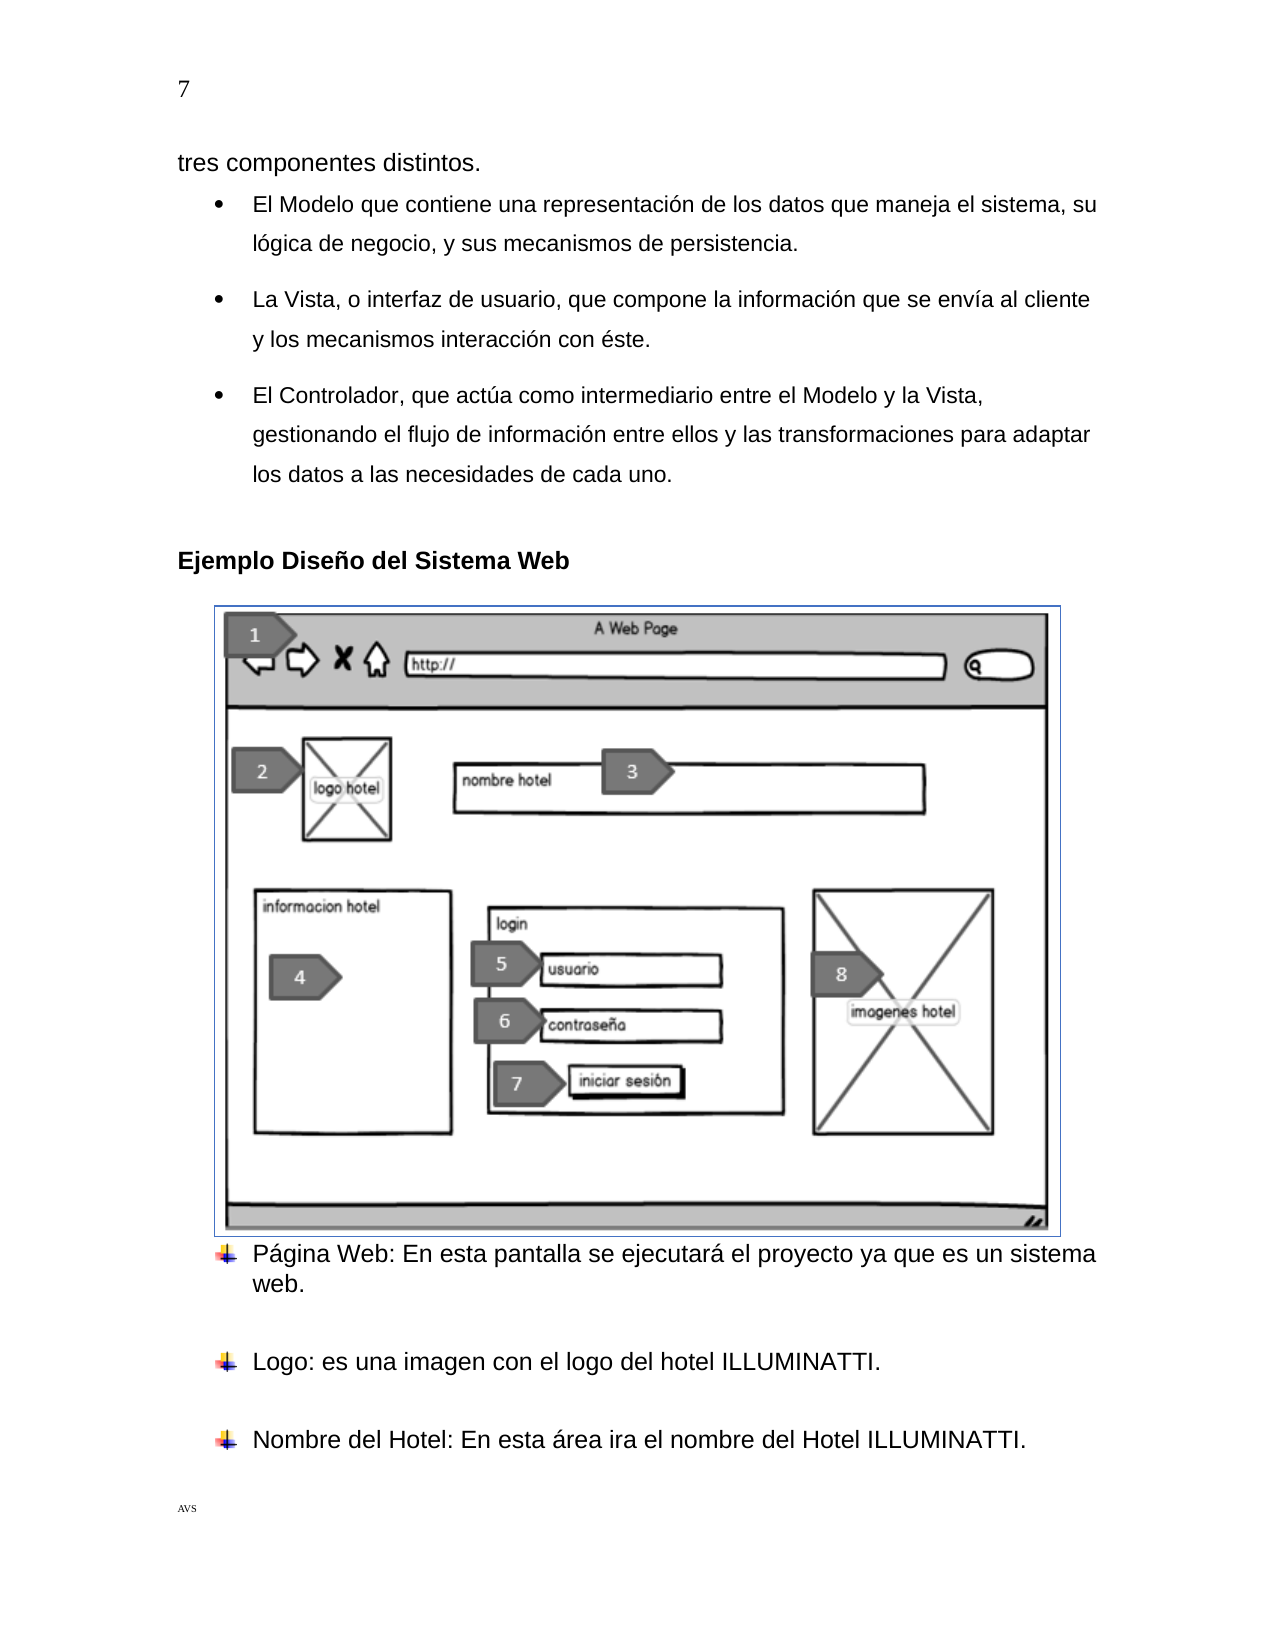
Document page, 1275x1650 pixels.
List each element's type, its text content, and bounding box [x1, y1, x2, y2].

list El Controlador, que actúa como intermediario entre el Modelo y la Vista, gestionando el flujo de información entre ellos y las transformaciones para adaptar los datos a las necesidades de cada uno. [215, 382, 1098, 487]
list El Modelo que contiene una representación de los datos que maneja el sistema, su lógica de negocio, y sus mecanismos de persistencia. [215, 191, 1098, 257]
list Logo: es una imagen con el logo del hotel ILLUMINATTI. [215, 1347, 1098, 1376]
list Nombre del Hotel: En esta área ira el nombre del Hotel ILLUMINATTI. [215, 1425, 1098, 1454]
text Ejemplo Diseño del Sistema Web [177, 546, 1098, 574]
list La Vista, o interfaz de usuario, que compone la información que se envía al cliente y los mecanismos interacción con éste. [215, 286, 1098, 352]
list Página Web: En esta pantalla se ejecutará el proyecto ya que es un sistema web. [215, 603, 1098, 1298]
text tres componentes distintos. [177, 148, 1098, 176]
